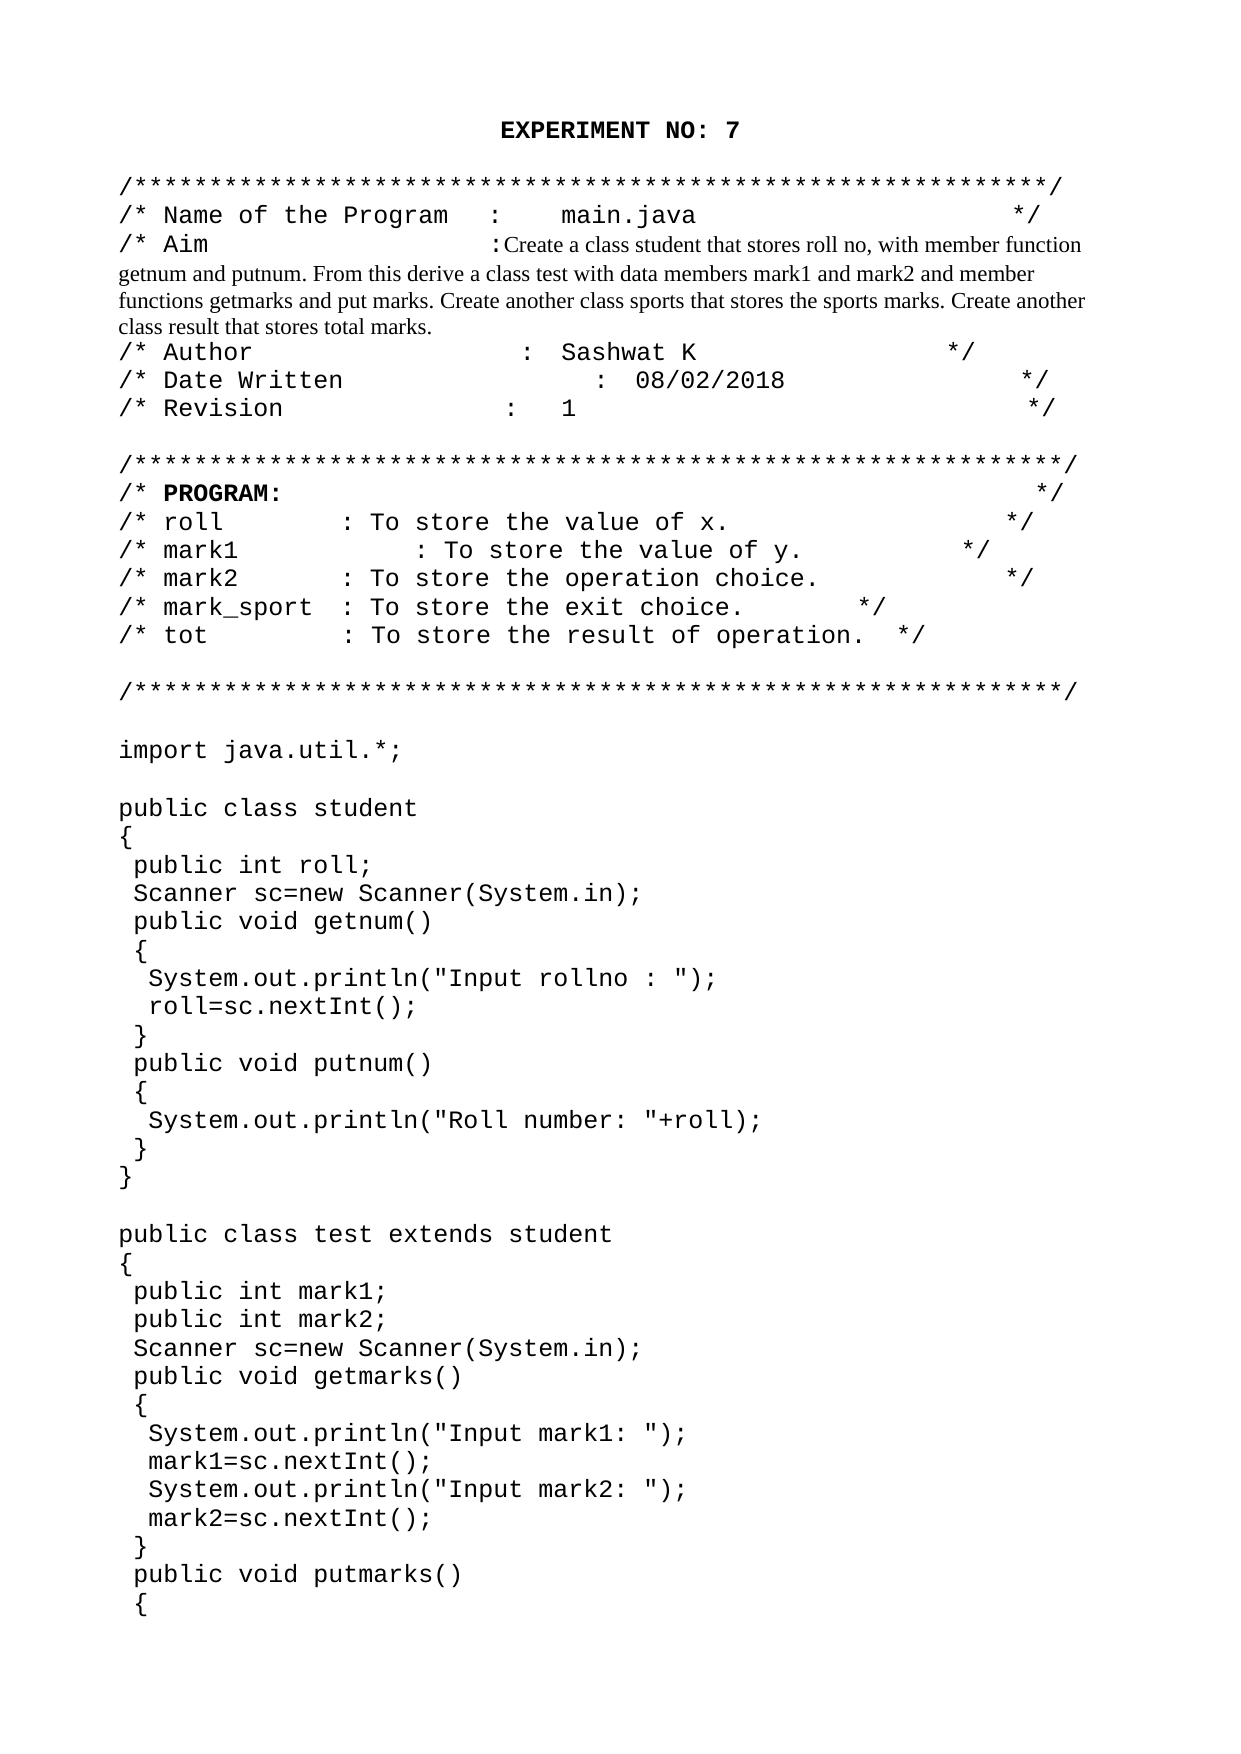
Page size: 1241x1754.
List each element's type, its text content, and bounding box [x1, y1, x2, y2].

text mark2=sc.nextInt(); [118, 1505, 1122, 1534]
text } [118, 1022, 1122, 1051]
text } [118, 1164, 1122, 1192]
text public int mark1; [118, 1279, 1122, 1307]
text { [118, 937, 1122, 966]
text /**************************************************************/ [118, 679, 1122, 708]
text public void putmarks() [118, 1562, 1122, 1590]
text public int roll; [118, 852, 1122, 881]
text /* roll : To store the value of x. */ [118, 509, 1122, 538]
text public void getmarks() [118, 1364, 1122, 1392]
text /**************************************************************/ [118, 453, 1122, 481]
text import java.util.*; [118, 737, 1122, 766]
text System.out.println("Input rollno : "); [118, 966, 1122, 994]
text public void putnum() [118, 1051, 1122, 1079]
text public class student [118, 796, 1122, 824]
text /* mark1 : To store the value of y. */ [118, 538, 1122, 566]
text /* tot : To store the result of operation. */ [118, 623, 1122, 651]
text /* Name of the Program : main.java */ [118, 203, 1122, 231]
text public class test extends student [118, 1222, 1122, 1250]
text /* Author : Sashwat K */ [118, 339, 1122, 368]
text { [118, 1392, 1122, 1420]
text /* PROGRAM: */ [118, 481, 1122, 509]
text { [118, 1250, 1122, 1279]
text /* Aim :Create a class student that stores roll no, with member function getnum and putnum. From this derive a class test with data members mark1 and mark2 and member functions getmarks and put marks. Create another class sports that stores the sports marks. Create another class result that stores total marks. [118, 231, 1122, 339]
text { [118, 824, 1122, 852]
text /* Revision : 1 */ [118, 396, 1122, 453]
text /*************************************************************/ [118, 175, 1122, 203]
text /* Date Written : 08/02/2018 */ [118, 368, 1122, 396]
text /* mark2 : To store the operation choice. */ [118, 566, 1122, 594]
text Scanner sc=new Scanner(System.in); [118, 881, 1122, 909]
text } [118, 1534, 1122, 1562]
text EXPERIMENT NO: 7 [118, 118, 1122, 146]
text { [118, 1079, 1122, 1107]
text System.out.println("Roll number: "+roll); [118, 1107, 1122, 1136]
text roll=sc.nextInt(); [118, 994, 1122, 1022]
text } [118, 1136, 1122, 1164]
text { [118, 1590, 1122, 1619]
text System.out.println("Input mark1: "); [118, 1420, 1122, 1449]
text public void getnum() [118, 909, 1122, 937]
text Scanner sc=new Scanner(System.in); [118, 1335, 1122, 1364]
text /* mark_sport : To store the exit choice. */ [118, 594, 1122, 623]
text System.out.println("Input mark2: "); [118, 1477, 1122, 1505]
text public int mark2; [118, 1307, 1122, 1335]
text mark1=sc.nextInt(); [118, 1449, 1122, 1477]
